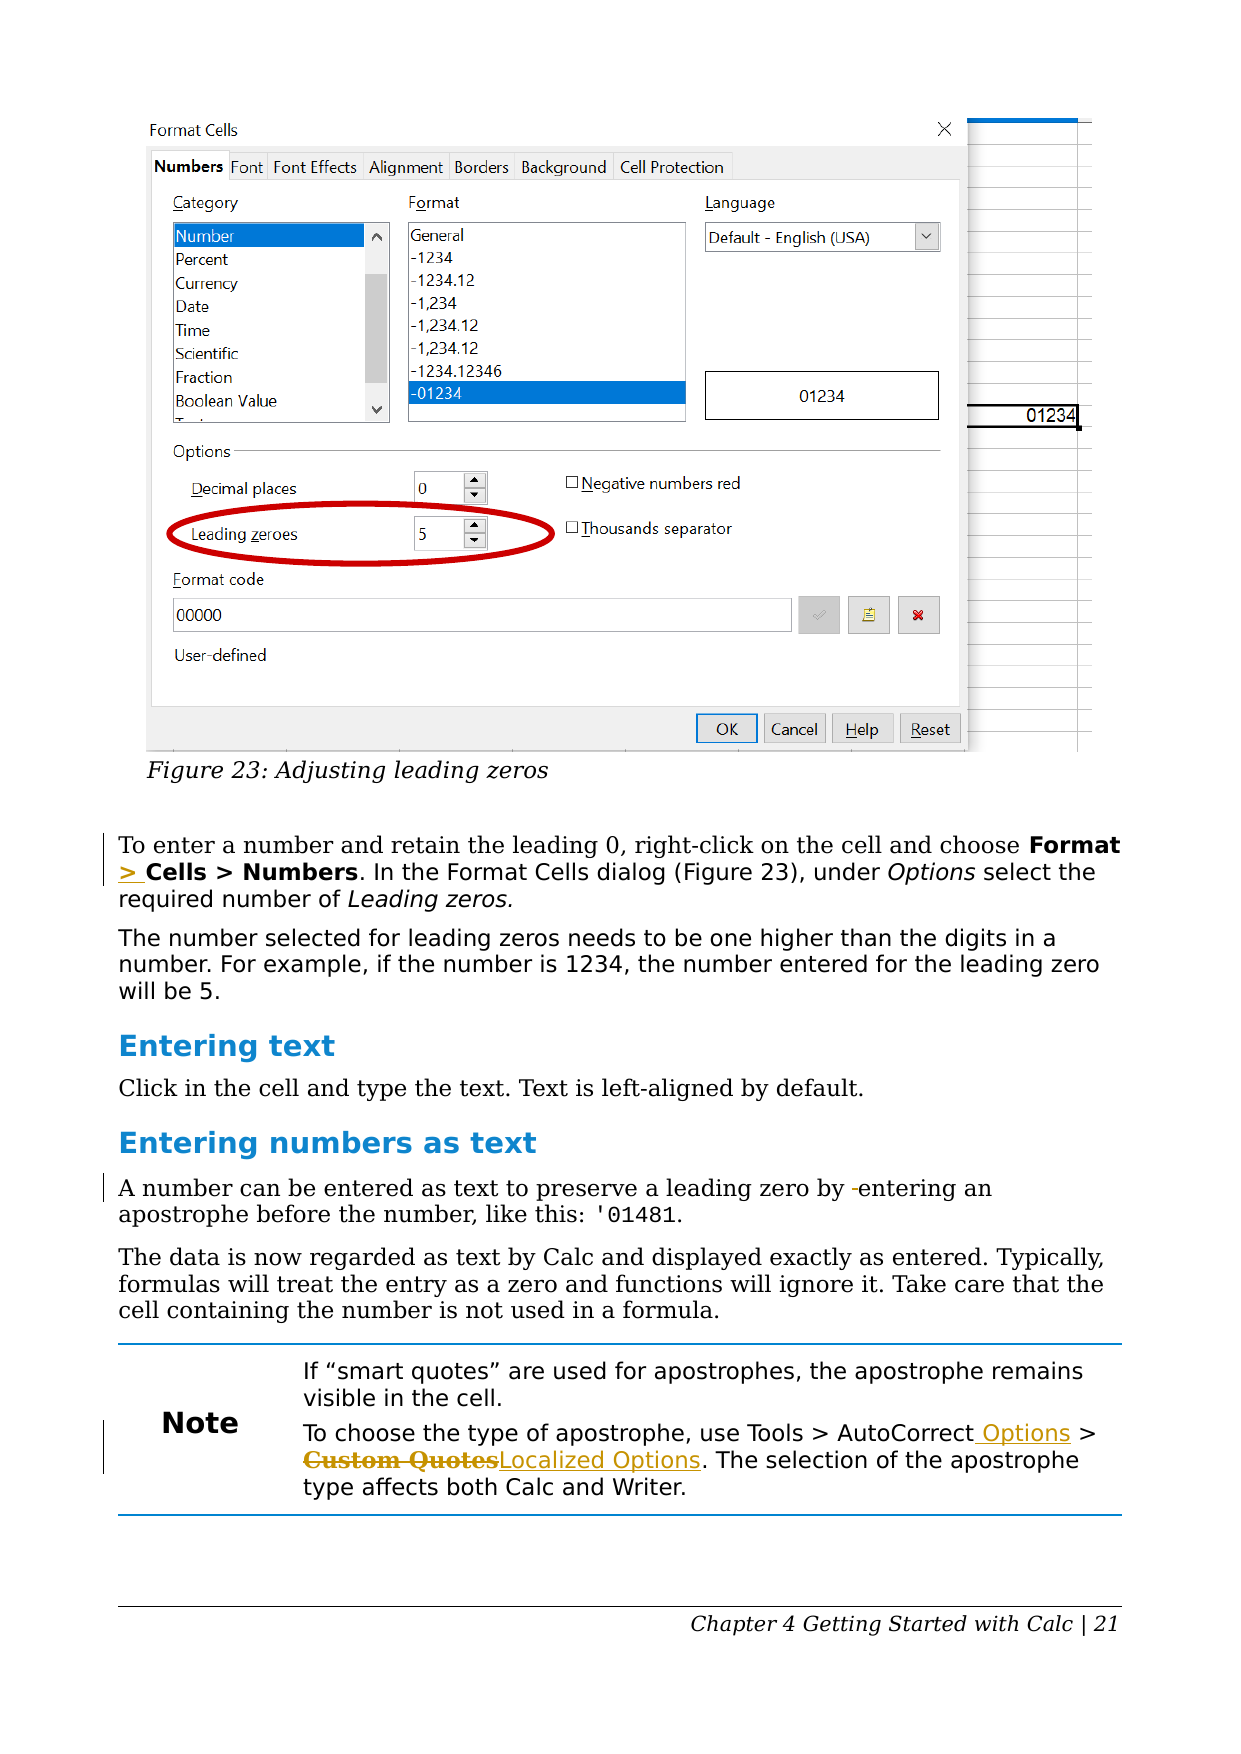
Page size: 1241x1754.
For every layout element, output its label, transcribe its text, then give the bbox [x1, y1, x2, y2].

text To enter a number and retain the leading 0, right-click on the cell and choose Format > Cells > Numbers. In the Format Cells dialog (Figure 23), under Options select the required number of Leading zeros. [118, 832, 1122, 912]
table_header Note [118, 1345, 281, 1513]
subtitle Entering numbers as text [118, 1127, 1122, 1161]
subtitle Entering text [118, 1029, 1122, 1063]
table_header If “smart quotes” are used for apostrophes, the apostrophe remains visible in the cell. To choose the type of apostrophe, use Tools > AutoCorrect Options > Localized Options. The selection of the apostrophe type affects both Calc and Writer. [281, 1345, 1122, 1513]
text A number can be entered as text to preserve a leading zero by entering an apostrophe before the number, like this: '01481. [118, 1173, 1122, 1230]
text The number selected for leading zeros needs to be one higher than the digits in a number. For example, if the number is 1234, the number entered for the leading zero will be 5. [118, 925, 1122, 1005]
text Figure 23: Adjusting leading zeros [147, 758, 1093, 784]
text Click in the cell and type the text. Text is left-aligned by default. [118, 1076, 1122, 1102]
picture [146, 118, 1092, 752]
text The data is now regarded as text by Calc and displayed exactly as entered. Typically, formulas will treat the entry as a zero and functions will ignore it. Take care that the cell containing the number is not used in a formula. [118, 1242, 1122, 1324]
